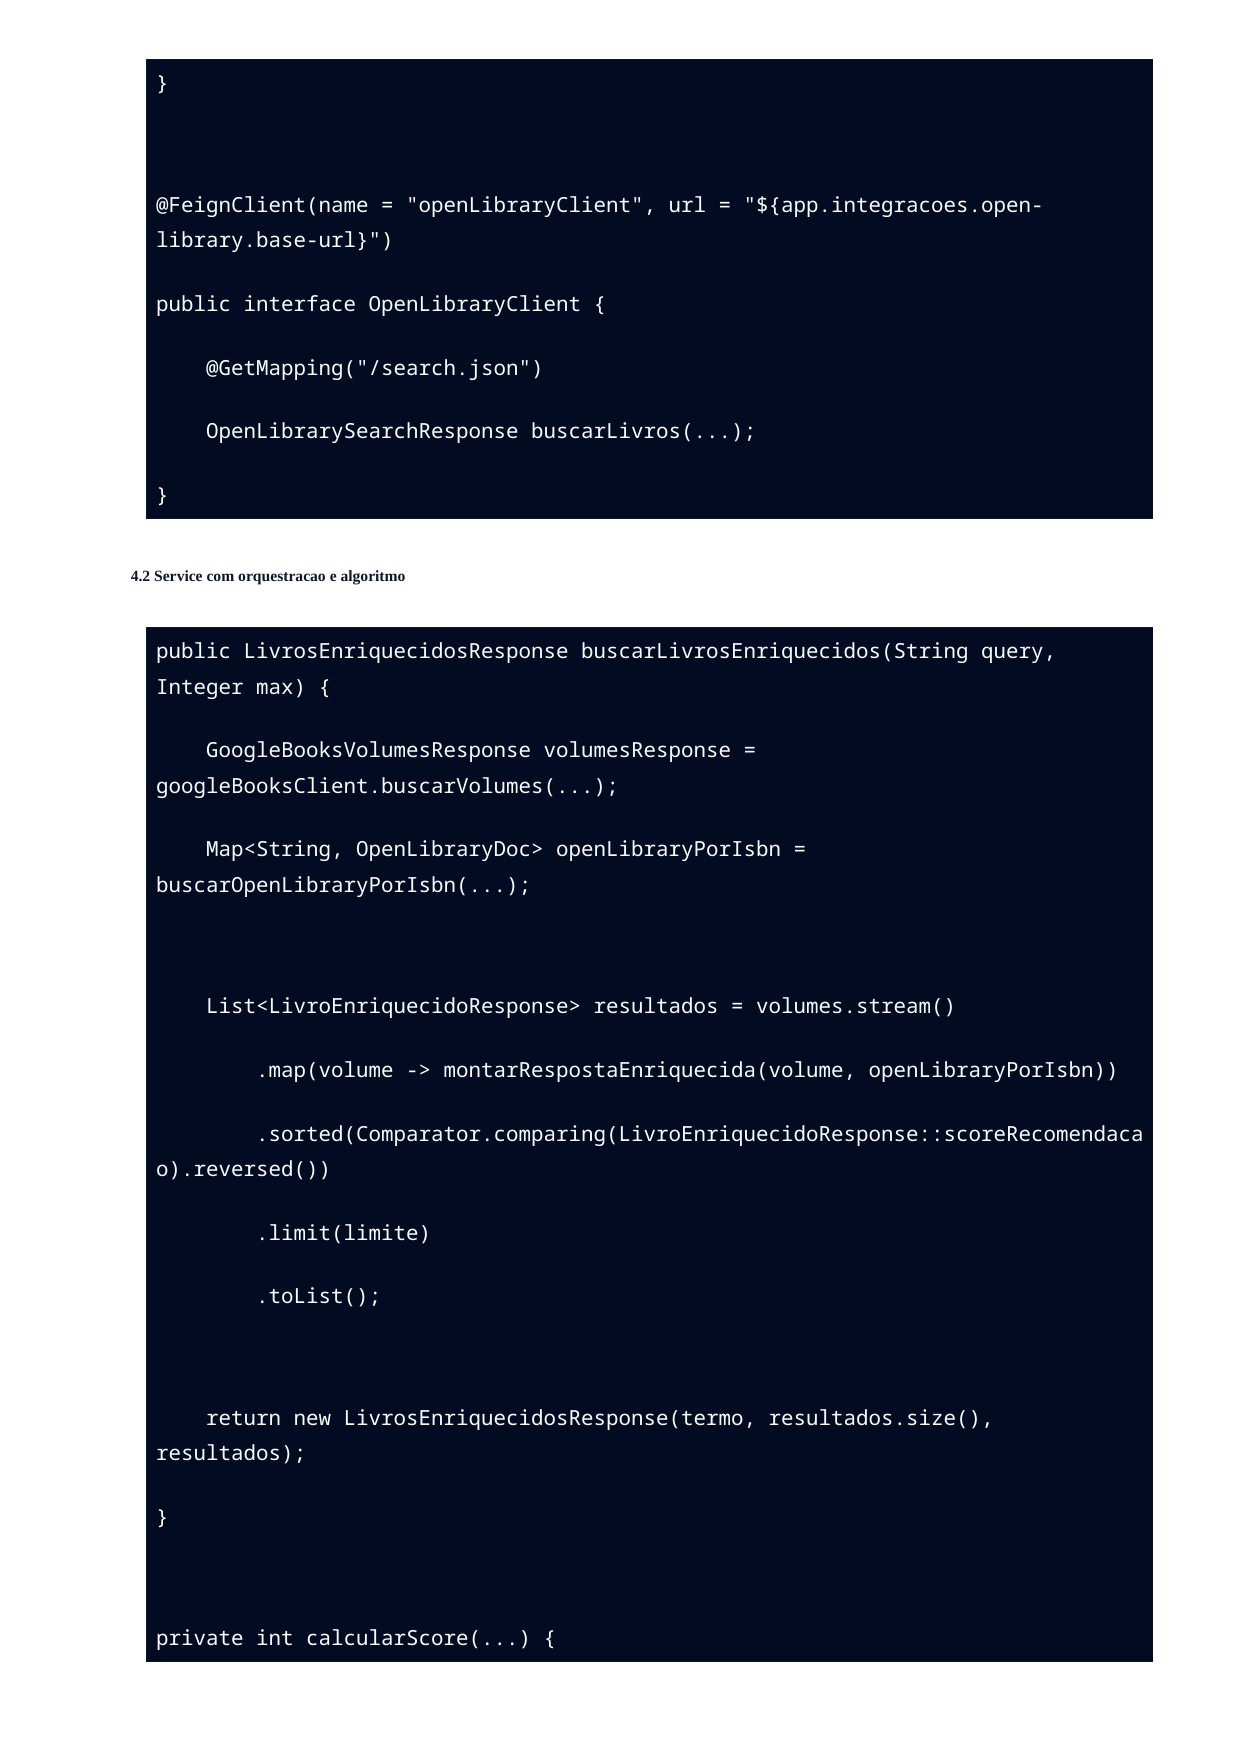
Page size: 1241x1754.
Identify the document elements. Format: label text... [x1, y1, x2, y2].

text } [147, 470, 1153, 518]
text .map(volume -> montarRespostaEnriquecida(volume, openLibraryPorIsbn)) [147, 1046, 1153, 1083]
text private int calcularScore(...) { [147, 1614, 1153, 1661]
text .limit(limite) [147, 1208, 1153, 1246]
text @GetMapping("/search.json") [147, 343, 1153, 381]
text OpenLibrarySearchResponse buscarLivros(...); [147, 407, 1153, 445]
text .toList(); [147, 1272, 1153, 1310]
text .sorted(Comparator.comparing(LivroEnriquecidoResponse::scoreRecomendacao).reversed()) [147, 1109, 1153, 1183]
text public LivrosEnriquecidosResponse buscarLivrosEnriquecidos(String query, Integer max) { [147, 628, 1153, 700]
text @FeignClient(name = "openLibraryClient", url = "${app.integracoes.open-library.base-url}") [147, 180, 1153, 254]
text } [147, 1492, 1153, 1530]
text return new LivrosEnriquecidosResponse(termo, resultados.size(), resultados); [147, 1393, 1153, 1467]
text List<LivroEnriquecidoResponse> resultados = volumes.stream() [147, 982, 1153, 1020]
text public interface OpenLibraryClient { [147, 279, 1153, 317]
text GoogleBooksVolumesResponse volumesResponse = googleBooksClient.buscarVolumes(...); [147, 726, 1153, 799]
text } [147, 60, 1153, 97]
text Map<String, OpenLibraryDoc> openLibraryPorIsbn = buscarOpenLibraryPorIsbn(...); [147, 825, 1153, 898]
subtitle 4.2 Service com orquestracao e algoritmo [131, 567, 1169, 585]
